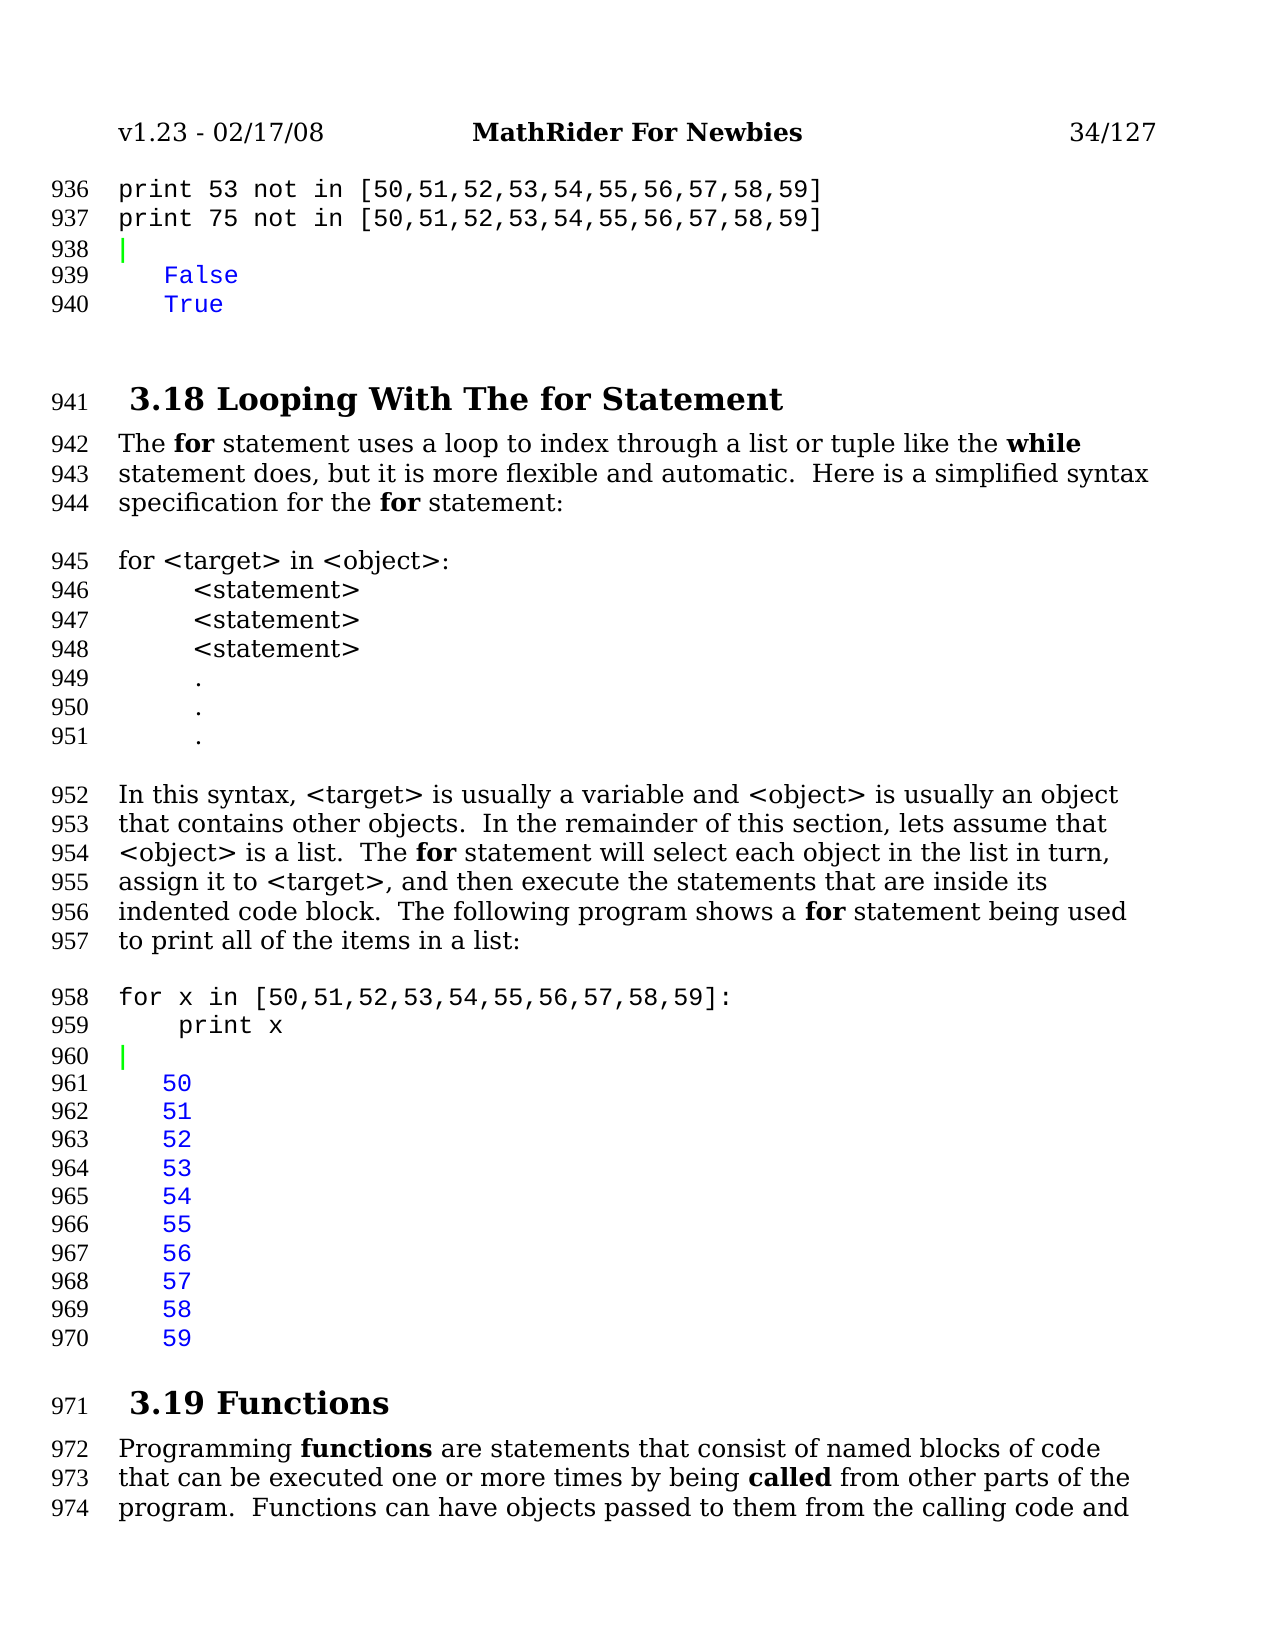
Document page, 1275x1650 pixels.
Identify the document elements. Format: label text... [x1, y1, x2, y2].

text 54 [162, 1184, 1157, 1212]
subtitle Looping With The for Statement [118, 381, 1157, 417]
text Programming functions are statements that consist of named blocks of code that can be executed one or more times by being called from other parts of the program. Functions can have objects passed to them from the calling code and [118, 1434, 1157, 1522]
text . [194, 663, 1157, 692]
text <statement> [118, 576, 1157, 605]
text . [194, 721, 1157, 751]
text 52 [162, 1127, 1157, 1155]
text <statement> [118, 634, 1157, 663]
text <statement> [118, 605, 1157, 634]
text for x in [50,51,52,53,54,55,56,57,58,59]: [118, 984, 1157, 1013]
text 58 [162, 1297, 1157, 1325]
text 53 [162, 1155, 1157, 1184]
text | [118, 234, 1157, 263]
text print 53 not in [50,51,52,53,54,55,56,57,58,59] [118, 177, 1157, 205]
text 51 [162, 1099, 1157, 1127]
text . [194, 692, 1157, 721]
text In this syntax, <target> is usually a variable and <object> is usually an object that contains other objects. In the remainder of this section, lets assume that <object> is a list. The for statement will select each object in the list in turn, assign it to <target>, and then execute the statements that are inside its indented code block. The following program shows a for statement being used to print all of the items in a list: [118, 780, 1157, 955]
text for <target> in <object>: [118, 546, 1157, 576]
text print x [118, 1013, 1157, 1041]
text | [118, 1041, 1157, 1070]
text 59 [162, 1325, 1157, 1354]
text 50 [162, 1070, 1157, 1099]
text print 75 not in [50,51,52,53,54,55,56,57,58,59] [118, 205, 1157, 234]
text The for statement uses a loop to index through a list or tuple like the while statement does, but it is more flexible and automatic. Here is a simplified syntax specification for the for statement: [118, 429, 1157, 517]
text False [163, 263, 1157, 291]
subtitle Functions [118, 1385, 1157, 1422]
text 57 [162, 1269, 1157, 1297]
text True [163, 291, 1157, 320]
text 55 [162, 1212, 1157, 1240]
text 56 [162, 1240, 1157, 1269]
